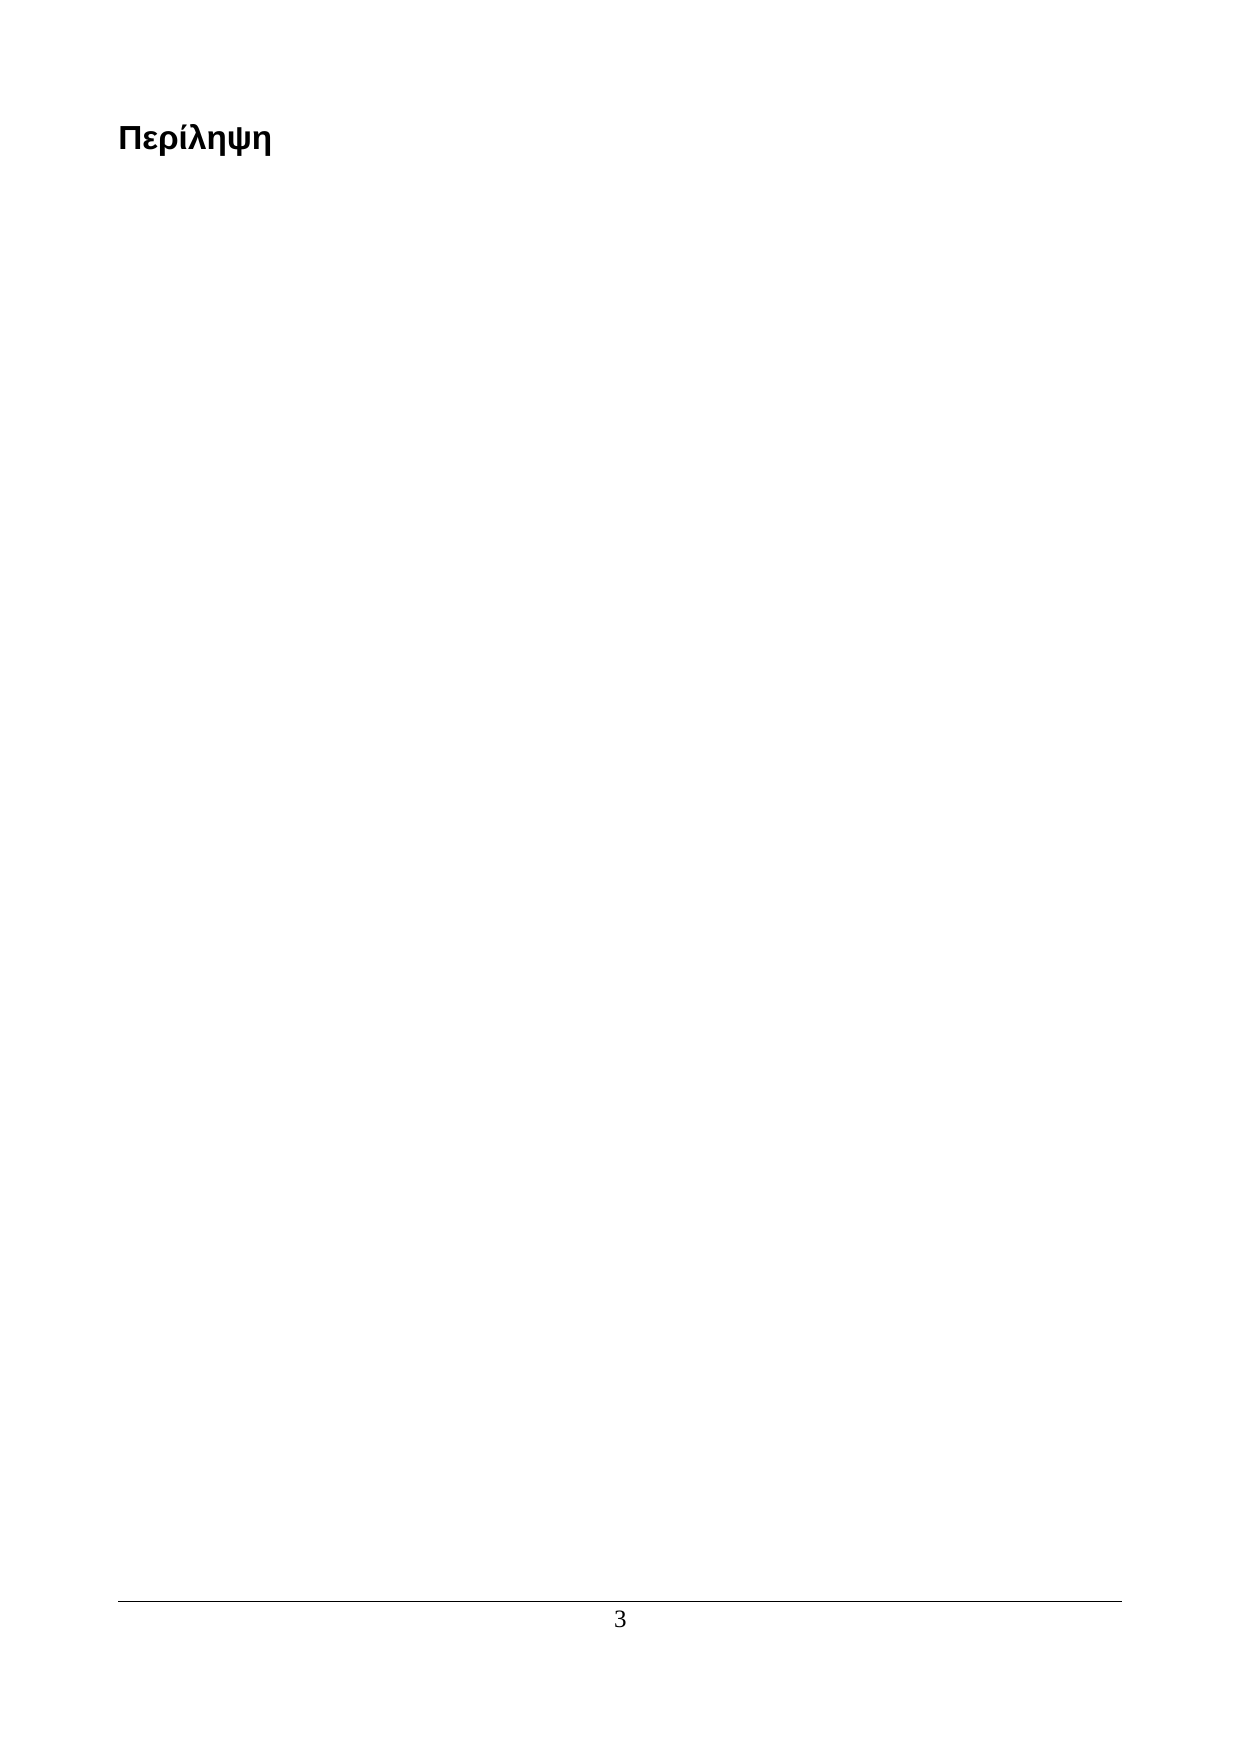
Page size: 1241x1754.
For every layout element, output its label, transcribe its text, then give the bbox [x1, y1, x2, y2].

subtitle Περίληψη [118, 118, 1122, 157]
